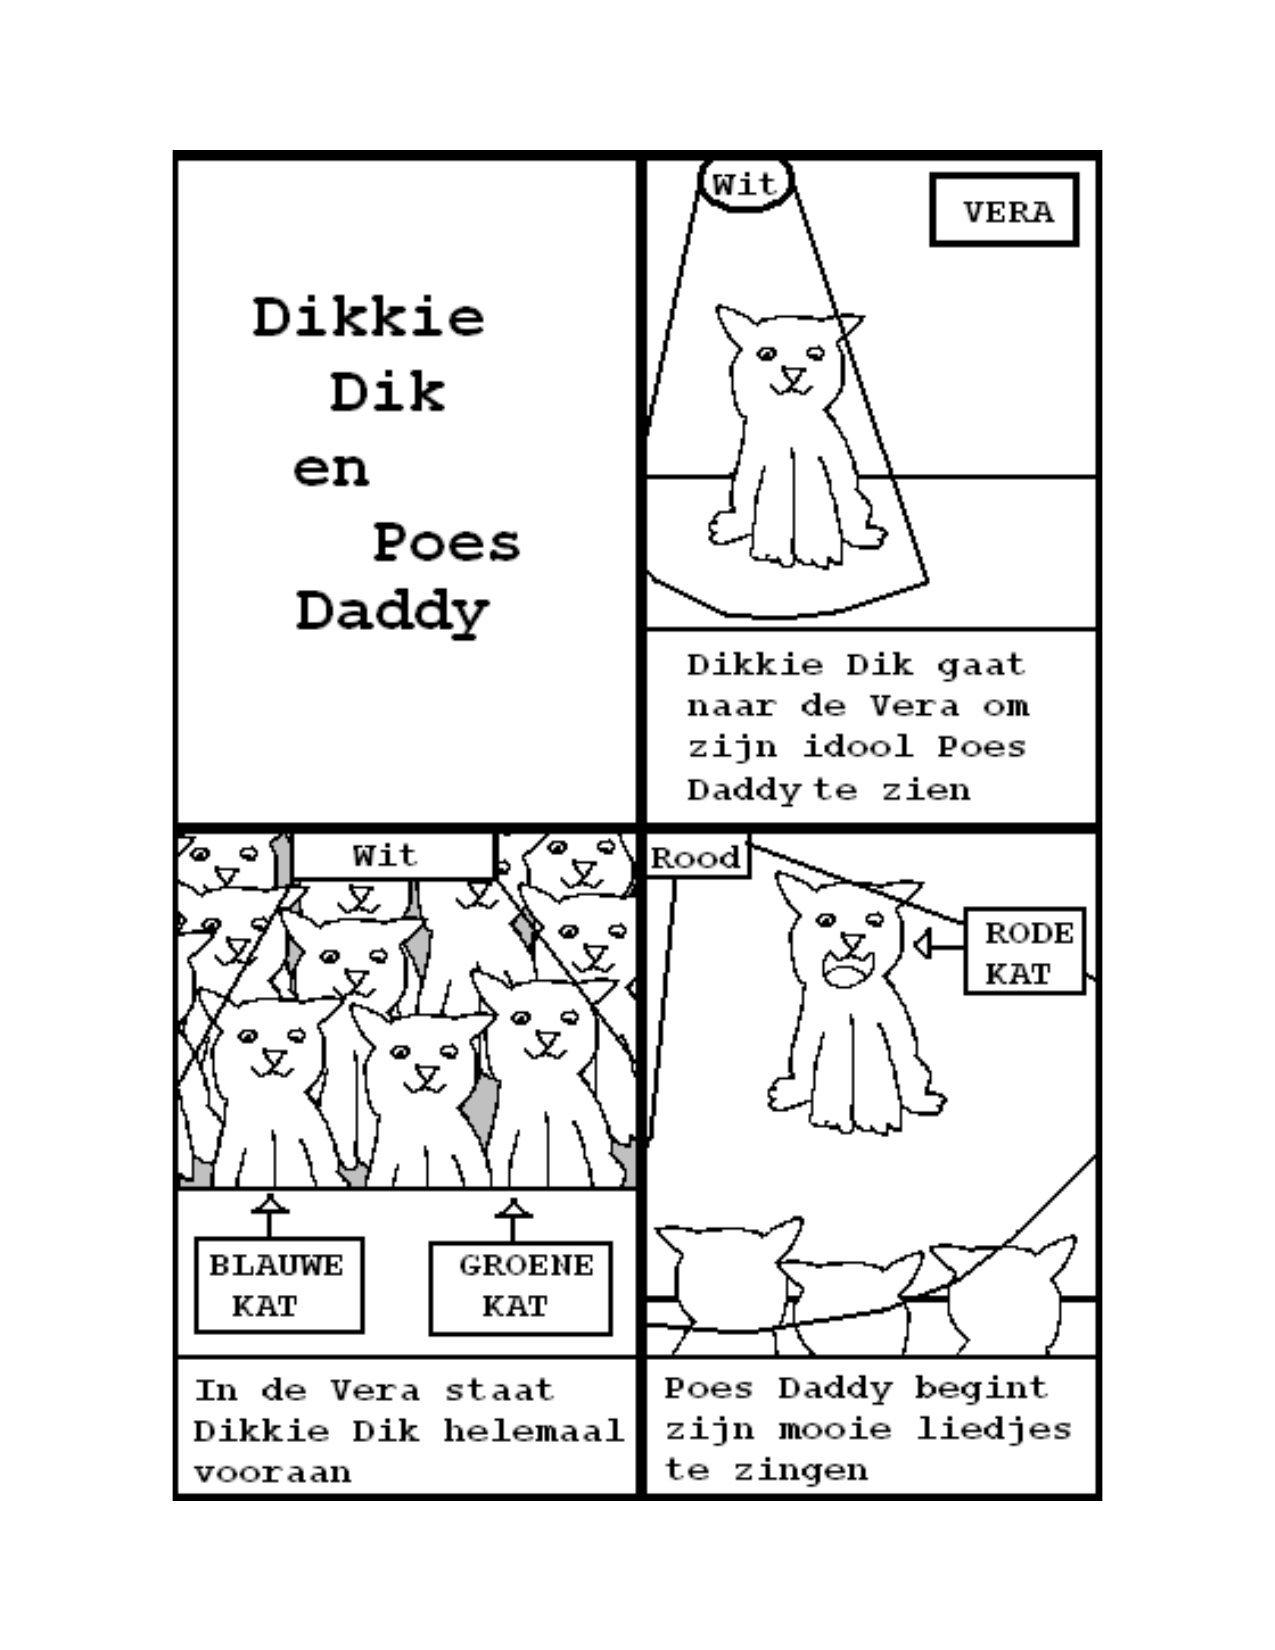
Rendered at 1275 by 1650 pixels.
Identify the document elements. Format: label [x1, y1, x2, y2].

picture [172, 150, 1103, 1501]
